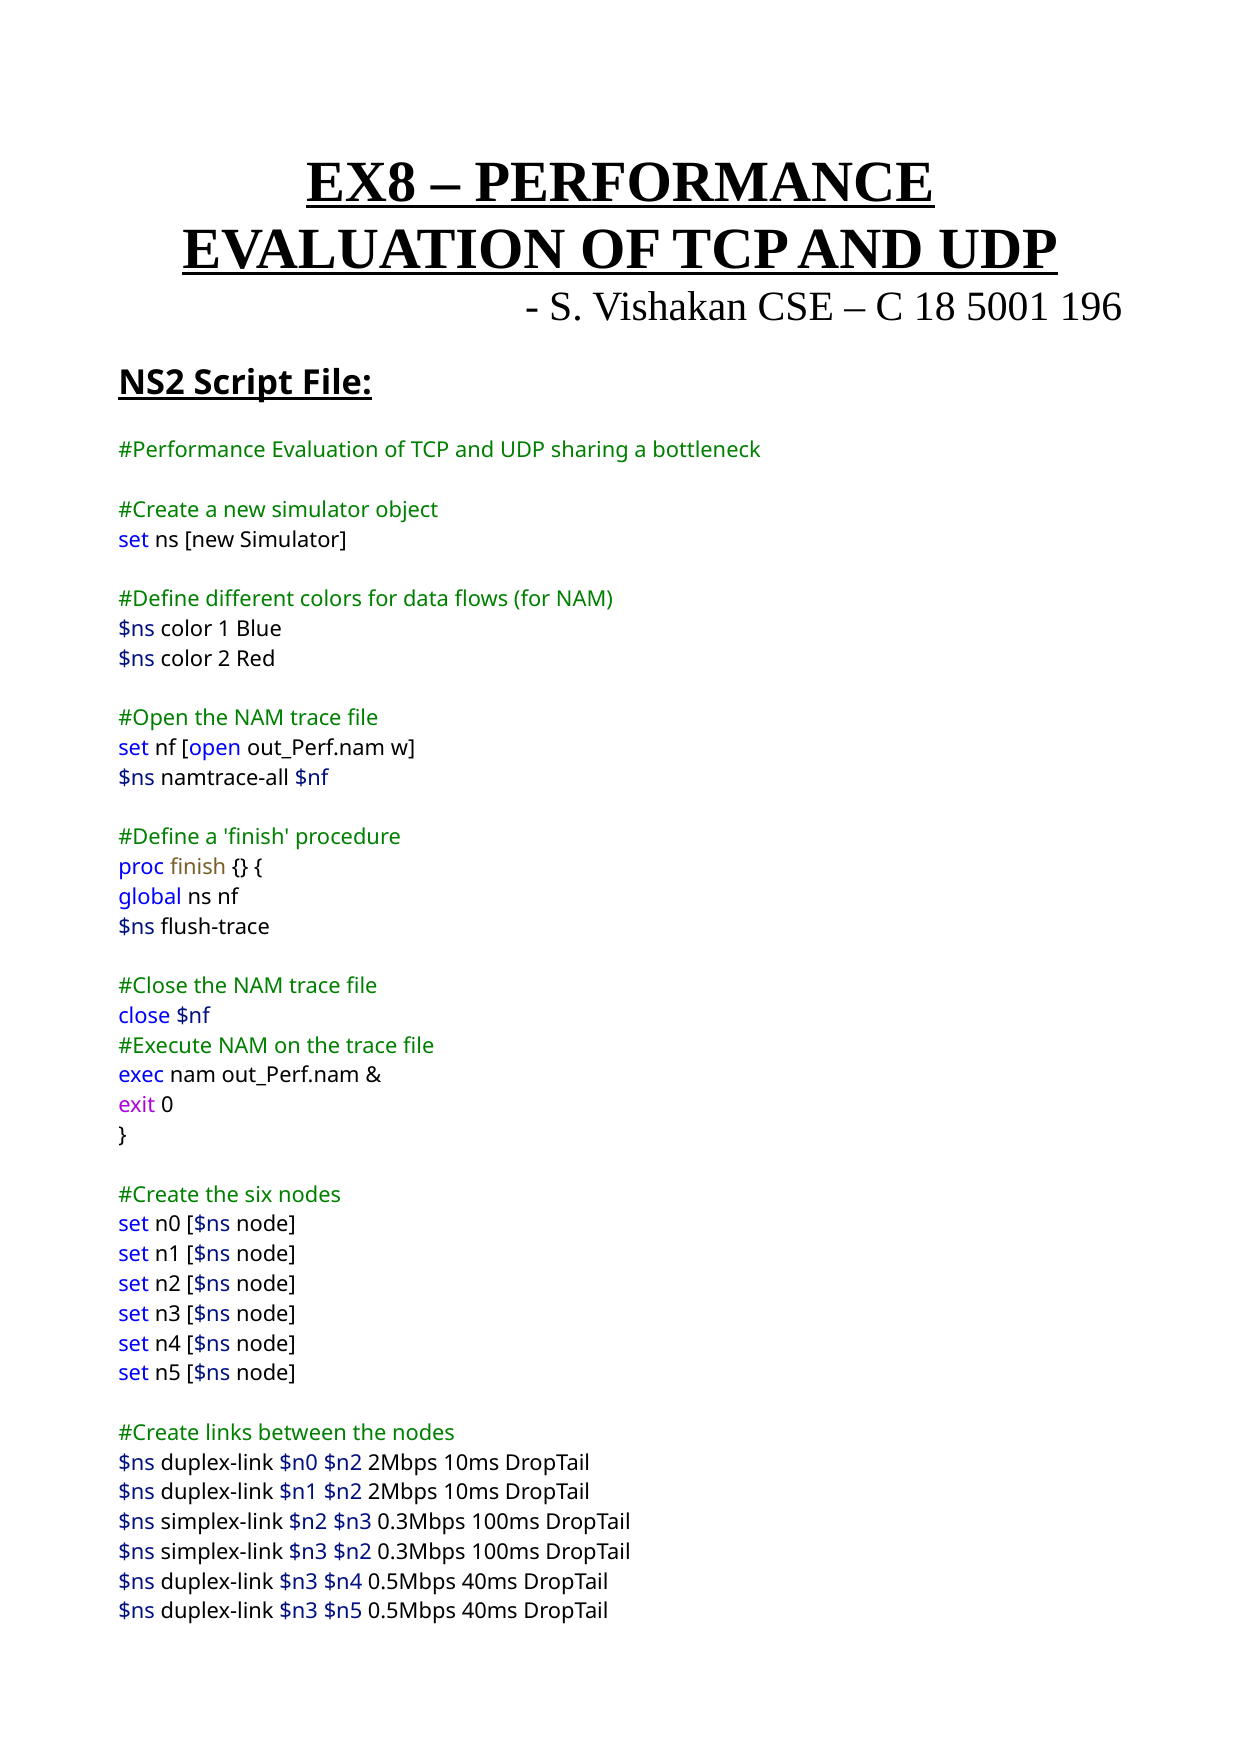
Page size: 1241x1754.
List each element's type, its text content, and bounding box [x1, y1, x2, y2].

text proc finish {} { [118, 851, 1122, 881]
text #Define a 'finish' procedure [118, 821, 1122, 851]
text $ns duplex-link $n3 $n5 0.5Mbps 40ms DropTail [118, 1596, 1122, 1625]
text set n3 [$ns node] [118, 1298, 1122, 1327]
text } [118, 1119, 1122, 1149]
text set n4 [$ns node] [118, 1327, 1122, 1357]
text set n2 [$ns node] [118, 1268, 1122, 1298]
text $ns color 1 Blue [118, 613, 1122, 643]
text $ns simplex-link $n2 $n3 0.3Mbps 100ms DropTail [118, 1506, 1122, 1536]
text set n0 [$ns node] [118, 1208, 1122, 1238]
text #Close the NAM trace file [118, 970, 1122, 1000]
text global ns nf [118, 881, 1122, 911]
text close $nf [118, 1000, 1122, 1030]
text #Define different colors for data flows (for NAM) [118, 583, 1122, 613]
text #Open the NAM trace file [118, 702, 1122, 732]
text - S. Vishakan CSE – C 18 5001 196 [118, 281, 1122, 329]
text exec nam out_Perf.nam & [118, 1059, 1122, 1089]
text $ns color 2 Red [118, 643, 1122, 672]
text EX8 – PERFORMANCE EVALUATION OF TCP AND UDP [118, 147, 1122, 281]
text $ns simplex-link $n3 $n2 0.3Mbps 100ms DropTail [118, 1536, 1122, 1566]
text NS2 Script File: [118, 358, 1122, 404]
text set n5 [$ns node] [118, 1357, 1122, 1387]
text $ns flush-trace [118, 911, 1122, 940]
text set n1 [$ns node] [118, 1238, 1122, 1268]
text #Performance Evaluation of TCP and UDP sharing a bottleneck [118, 434, 1122, 464]
text #Create the six nodes [118, 1178, 1122, 1208]
text exit 0 [118, 1089, 1122, 1119]
text #Create links between the nodes [118, 1417, 1122, 1447]
text #Create a new simulator object [118, 494, 1122, 524]
text $ns duplex-link $n0 $n2 2Mbps 10ms DropTail [118, 1447, 1122, 1476]
text set nf [open out_Perf.nam w] [118, 732, 1122, 762]
text set ns [new Simulator] [118, 524, 1122, 553]
text $ns namtrace-all $nf [118, 762, 1122, 792]
text $ns duplex-link $n1 $n2 2Mbps 10ms DropTail [118, 1476, 1122, 1506]
text $ns duplex-link $n3 $n4 0.5Mbps 40ms DropTail [118, 1566, 1122, 1596]
text #Execute NAM on the trace file [118, 1030, 1122, 1059]
